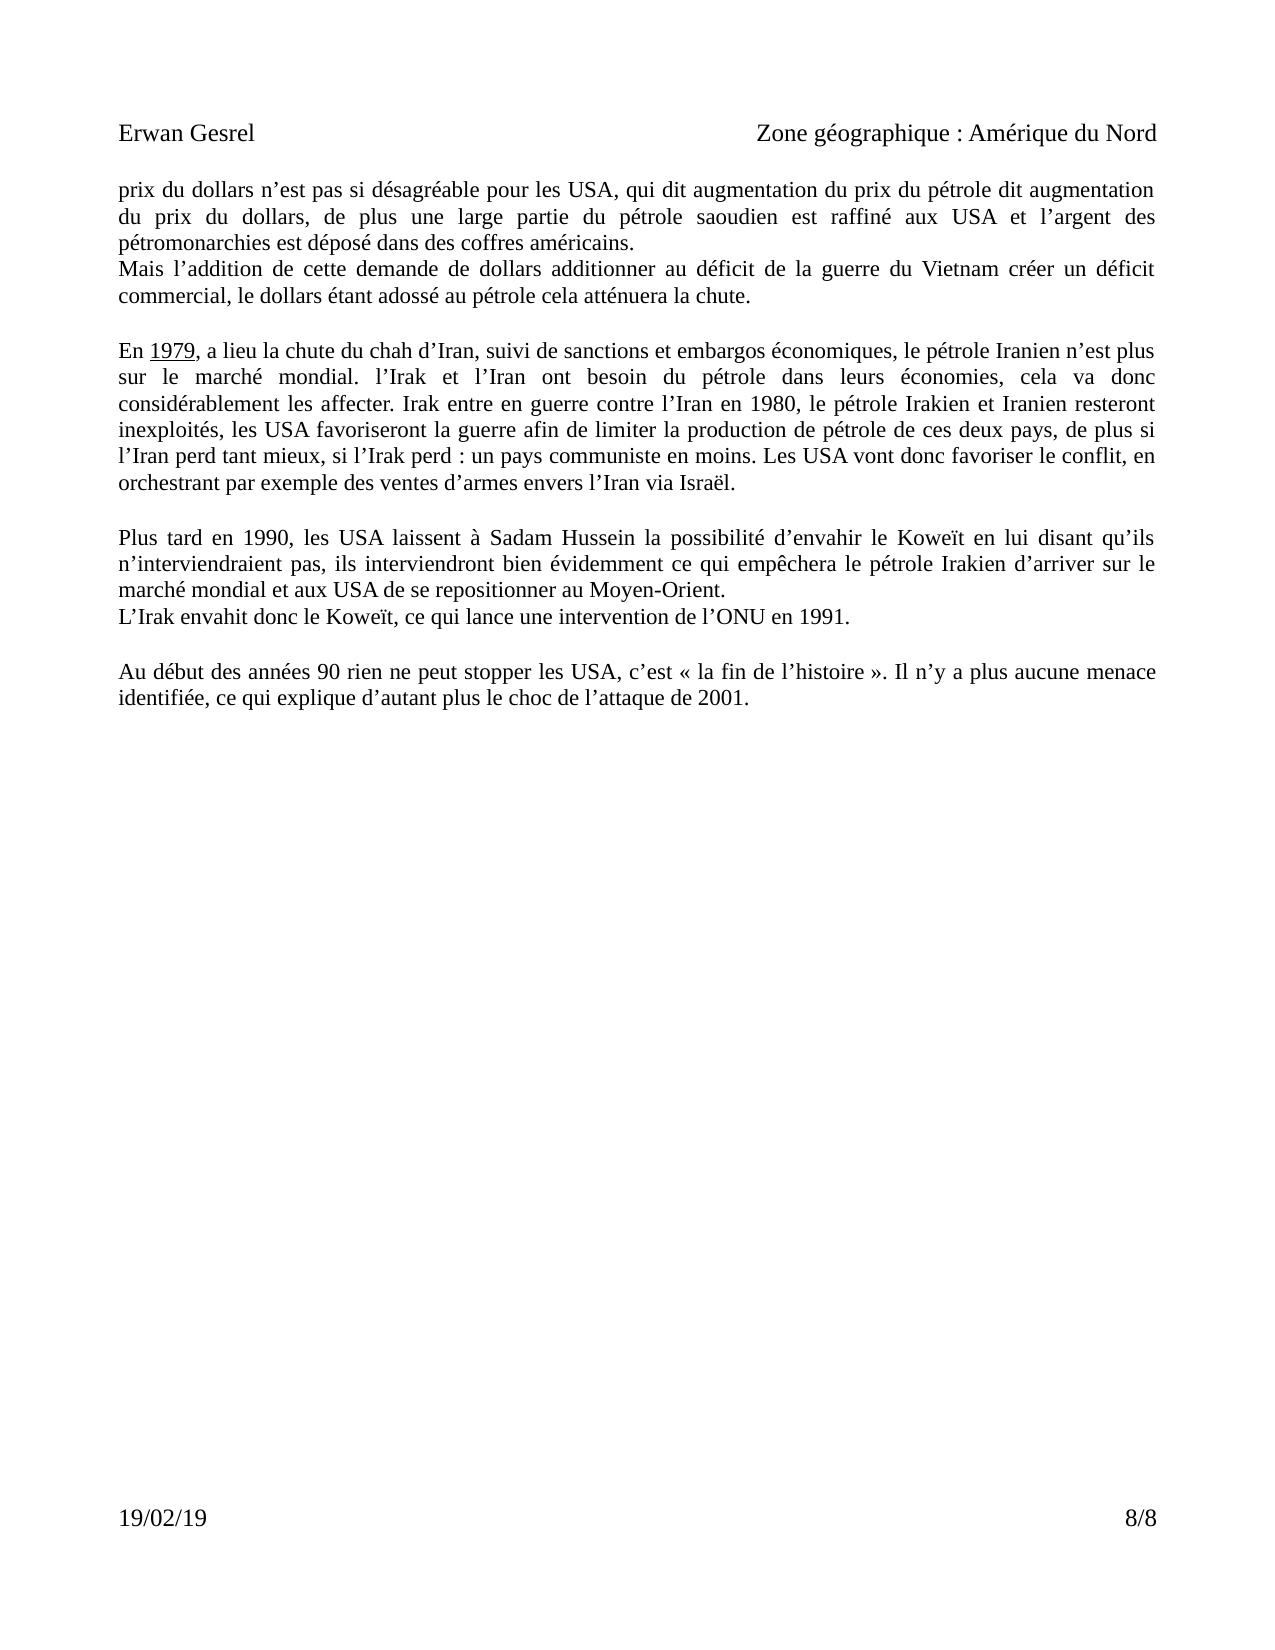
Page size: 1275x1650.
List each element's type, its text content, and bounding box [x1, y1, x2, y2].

text Mais l’addition de cette demande de dollars additionner au déficit de la guerre du Vietnam créer un déficit commercial, le dollars étant adossé au pétrole cela atténuera la chute. [118, 255, 1157, 308]
text prix du dollars n’est pas si désagréable pour les USA, qui dit augmentation du prix du pétrole dit augmentation du prix du dollars, de plus une large partie du pétrole saoudien est raffiné aux USA et l’argent des pétromonarchies est déposé dans des coffres américains. [118, 176, 1157, 255]
text En 1979, a lieu la chute du chah d’Iran, suivi de sanctions et embargos économiques, le pétrole Iranien n’est plus sur le marché mondial. l’Irak et l’Iran ont besoin du pétrole dans leurs économies, cela va donc considérablement les affecter. Irak entre en guerre contre l’Iran en 1980, le pétrole Irakien et Iranien resteront inexploités, les USA favoriseront la guerre afin de limiter la production de pétrole de ces deux pays, de plus si l’Iran perd tant mieux, si l’Irak perd : un pays communiste en moins. Les USA vont donc favoriser le conflit, en orchestrant par exemple des ventes d’armes envers l’Iran via Israël. [118, 337, 1157, 495]
text Plus tard en 1990, les USA laissent à Sadam Hussein la possibilité d’envahir le Koweït en lui disant qu’ils n’interviendraient pas, ils interviendront bien évidemment ce qui empêchera le pétrole Irakien d’arriver sur le marché mondial et aux USA de se repositionner au Moyen-Orient. [118, 524, 1157, 603]
text L’Irak envahit donc le Koweït, ce qui lance une intervention de l’ONU en 1991. [118, 603, 1157, 629]
text Au début des années 90 rien ne peut stopper les USA, c’est « la fin de l’histoire ». Il n’y a plus aucune menace identifiée, ce qui explique d’autant plus le choc de l’attaque de 2001. [118, 658, 1157, 711]
